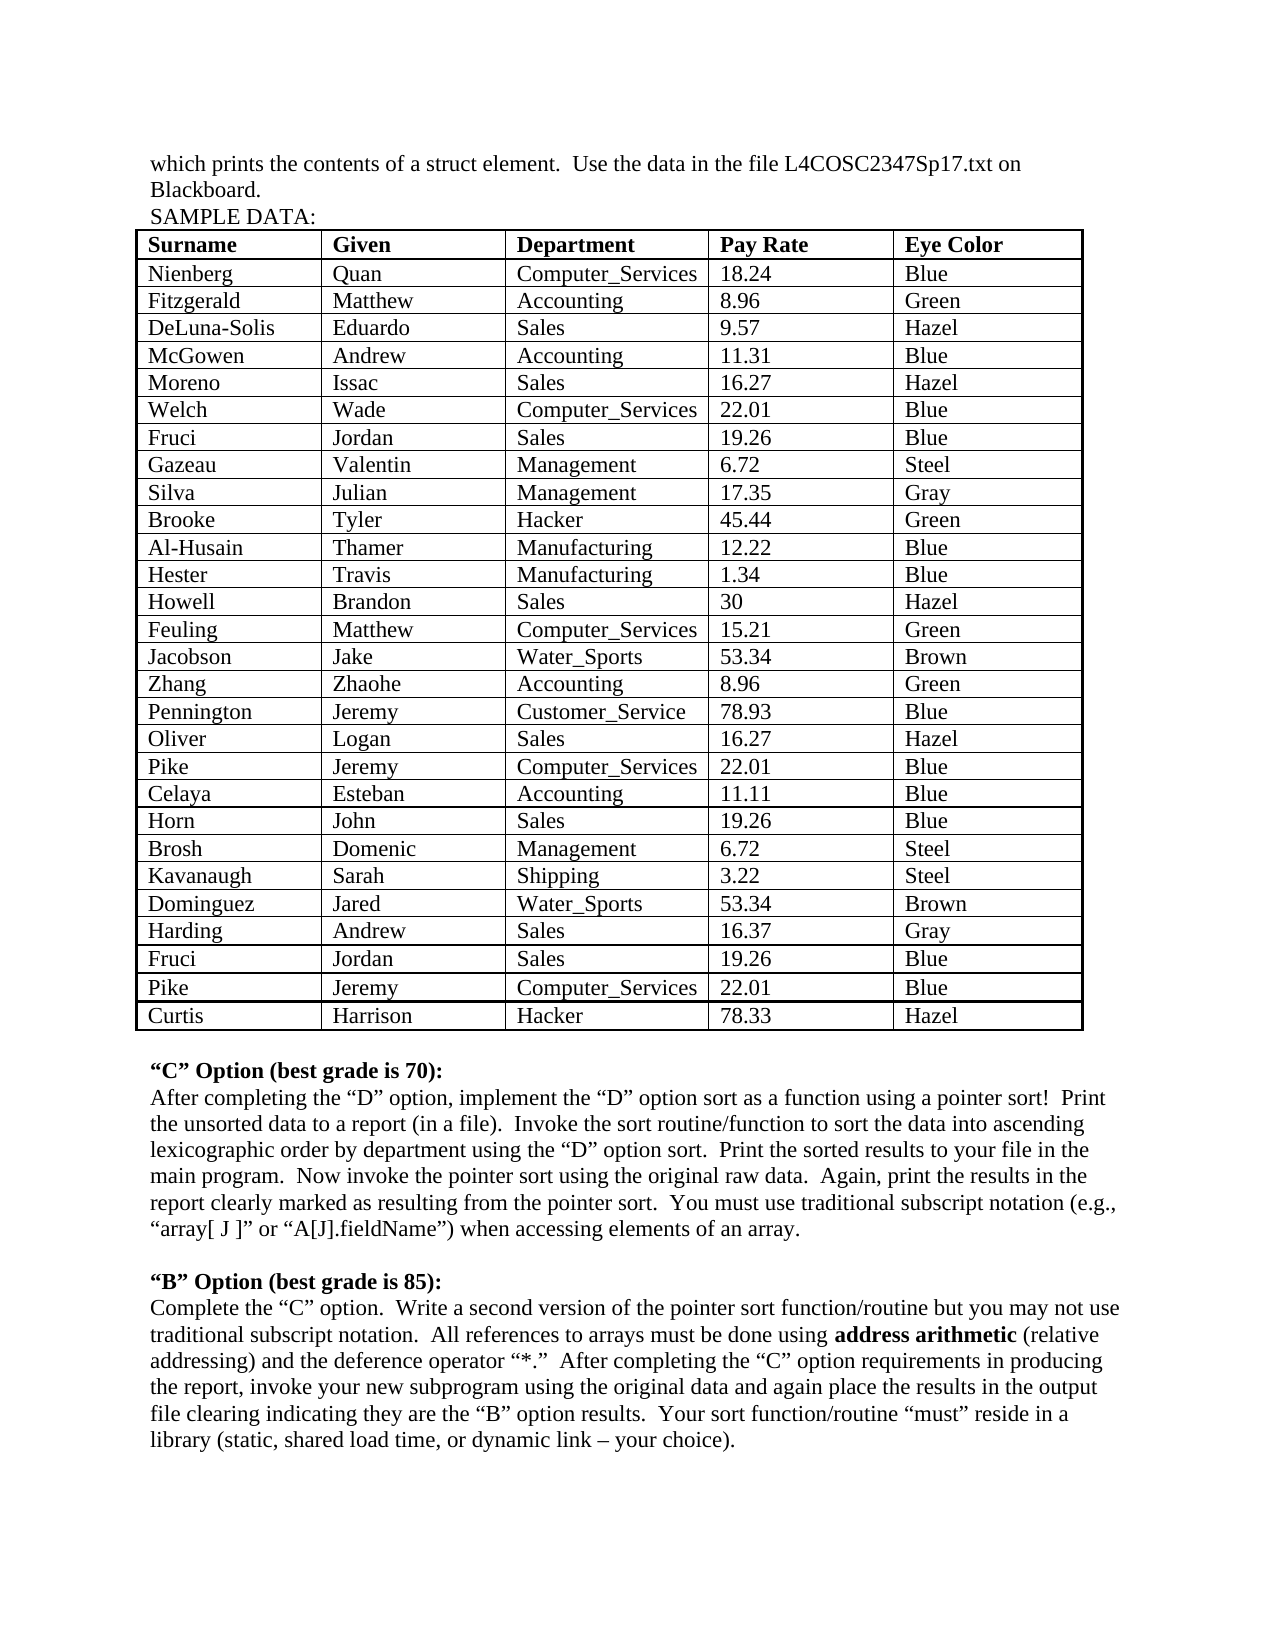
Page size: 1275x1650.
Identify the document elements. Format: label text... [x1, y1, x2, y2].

table_header Pay Rate [709, 231, 893, 257]
table_cell Welch [138, 397, 321, 423]
table_cell Hazel [894, 588, 1081, 615]
table_cell Blue [894, 561, 1081, 587]
table_cell Fruci [138, 424, 321, 450]
table_cell Management [506, 451, 708, 478]
table_cell 1.34 [709, 561, 893, 587]
table_cell Manufacturing [506, 561, 708, 587]
table_cell Jacobson [138, 643, 321, 669]
table_cell Eduardo [322, 314, 505, 341]
text “B” Option (best grade is 85): [150, 1268, 1125, 1294]
table_cell 6.72 [709, 451, 893, 478]
table_cell Sales [506, 424, 708, 450]
table_cell Wade [322, 397, 505, 423]
table_cell DeLuna-Solis [138, 314, 321, 341]
table_cell 19.26 [709, 424, 893, 450]
table_cell Water_Sports [506, 890, 708, 916]
table_cell 16.27 [709, 369, 893, 396]
table_cell Brown [894, 643, 1081, 669]
table_cell Gray [894, 917, 1081, 943]
table_cell Sales [506, 725, 708, 752]
table_cell Jordan [322, 424, 505, 450]
table_cell Water_Sports [506, 643, 708, 669]
table_cell Zhaohe [322, 671, 505, 697]
table_cell 16.37 [709, 917, 893, 943]
table_header Eye Color [894, 231, 1081, 257]
table_cell Dominguez [138, 890, 321, 916]
table_header Given [322, 231, 505, 257]
table_cell Tyler [322, 506, 505, 532]
table_cell Matthew [322, 287, 505, 313]
table_cell 22.01 [709, 397, 893, 423]
table_cell 19.26 [709, 946, 893, 972]
table_cell Computer_Services [506, 974, 708, 1000]
table_cell 11.31 [709, 342, 893, 368]
table_cell Jake [322, 643, 505, 669]
table_cell Jeremy [322, 753, 505, 779]
table_cell Blue [894, 780, 1081, 806]
table_cell Julian [322, 479, 505, 505]
table_cell Esteban [322, 780, 505, 806]
table_cell 17.35 [709, 479, 893, 505]
table_cell Accounting [506, 780, 708, 806]
table_cell Fruci [138, 946, 321, 972]
table_cell Sales [506, 314, 708, 341]
table_cell Hazel [894, 1003, 1081, 1029]
table_header Department [506, 231, 708, 257]
table_cell Steel [894, 451, 1081, 478]
table_cell Jeremy [322, 974, 505, 1000]
table_cell Hacker [506, 506, 708, 532]
table_cell Manufacturing [506, 534, 708, 560]
table_cell Computer_Services [506, 616, 708, 642]
table_cell 78.33 [709, 1003, 893, 1029]
table_cell Blue [894, 946, 1081, 972]
table_cell Management [506, 479, 708, 505]
table_cell Moreno [138, 369, 321, 396]
table_cell Celaya [138, 780, 321, 806]
table_cell Green [894, 616, 1081, 642]
table_cell 18.24 [709, 260, 893, 286]
table_cell Sales [506, 808, 708, 834]
table_cell Fitzgerald [138, 287, 321, 313]
table_cell Blue [894, 397, 1081, 423]
table_cell 19.26 [709, 808, 893, 834]
table_cell Oliver [138, 725, 321, 752]
table_cell 12.22 [709, 534, 893, 560]
table_cell Management [506, 835, 708, 861]
table_cell Domenic [322, 835, 505, 861]
table_cell 22.01 [709, 753, 893, 779]
table_cell Thamer [322, 534, 505, 560]
table_cell Hester [138, 561, 321, 587]
table_cell Curtis [138, 1003, 321, 1029]
table_cell 22.01 [709, 974, 893, 1000]
table_cell 78.93 [709, 698, 893, 724]
table_cell John [322, 808, 505, 834]
table_cell 3.22 [709, 862, 893, 889]
text After completing the “D” option, implement the “D” option sort as a function using a pointer sort! Print the unsorted data to a report (in a file). Invoke the sort routine/function to sort the data into ascending lexicographic order by department using the “D” option sort. Print the sorted results to your file in the main program. Now invoke the pointer sort using the original raw data. Again, print the results in the report clearly marked as resulting from the pointer sort. You must use traditional subscript notation (e.g., “array[ J ]” or “A[J].fieldName”) when accessing elements of an array. [150, 1083, 1125, 1242]
table_cell Pennington [138, 698, 321, 724]
table_cell 6.72 [709, 835, 893, 861]
table_cell 8.96 [709, 287, 893, 313]
table_cell Sales [506, 946, 708, 972]
table_cell Sales [506, 917, 708, 943]
table_cell Brosh [138, 835, 321, 861]
table_cell Gray [894, 479, 1081, 505]
table_cell Issac [322, 369, 505, 396]
text “C” Option (best grade is 70): [150, 1057, 1125, 1083]
table_cell Harding [138, 917, 321, 943]
table_cell Blue [894, 808, 1081, 834]
table_cell Sales [506, 588, 708, 615]
table_cell Silva [138, 479, 321, 505]
table_cell Horn [138, 808, 321, 834]
table_cell Andrew [322, 917, 505, 943]
table_cell Brown [894, 890, 1081, 916]
table_header Surname [138, 231, 321, 257]
table_cell Hazel [894, 314, 1081, 341]
table_cell Blue [894, 260, 1081, 286]
table_cell Accounting [506, 287, 708, 313]
table_cell Accounting [506, 342, 708, 368]
text which prints the contents of a struct element. Use the data in the file L4COSC2347Sp17.txt on Blackboard. [150, 150, 1125, 203]
table_cell McGowen [138, 342, 321, 368]
table_cell Shipping [506, 862, 708, 889]
table_cell Matthew [322, 616, 505, 642]
table_cell Zhang [138, 671, 321, 697]
text SAMPLE DATA: [150, 203, 1125, 229]
text Complete the “C” option. Write a second version of the pointer sort function/routine but you may not use traditional subscript notation. All references to arrays must be done using address arithmetic (relative addressing) and the deference operator “*.” After completing the “C” option requirements in producing the report, invoke your new subprogram using the original data and again place the results in the output file clearing indicating they are the “B” option results. Your sort function/routine “must” reside in a library (static, shared load time, or dynamic link – your choice). [150, 1294, 1125, 1452]
table_cell Blue [894, 424, 1081, 450]
table_cell Feuling [138, 616, 321, 642]
table_cell 8.96 [709, 671, 893, 697]
table_cell Green [894, 287, 1081, 313]
table_cell Harrison [322, 1003, 505, 1029]
table_cell Sarah [322, 862, 505, 889]
table_cell Hazel [894, 369, 1081, 396]
table_cell 11.11 [709, 780, 893, 806]
table_cell Customer_Service [506, 698, 708, 724]
table_cell Howell [138, 588, 321, 615]
table_cell 15.21 [709, 616, 893, 642]
table_cell Brandon [322, 588, 505, 615]
table_cell 45.44 [709, 506, 893, 532]
table_cell Andrew [322, 342, 505, 368]
table_cell Computer_Services [506, 260, 708, 286]
table_cell Gazeau [138, 451, 321, 478]
table_cell Kavanaugh [138, 862, 321, 889]
table_cell Jeremy [322, 698, 505, 724]
table_cell Pike [138, 753, 321, 779]
table_cell 30 [709, 588, 893, 615]
table_cell Al-Husain [138, 534, 321, 560]
table_cell 53.34 [709, 643, 893, 669]
table_cell Jordan [322, 946, 505, 972]
table_cell Blue [894, 342, 1081, 368]
table_cell Quan [322, 260, 505, 286]
table_cell Steel [894, 862, 1081, 889]
table_cell Accounting [506, 671, 708, 697]
table_cell Jared [322, 890, 505, 916]
table_cell Blue [894, 753, 1081, 779]
table_cell Blue [894, 974, 1081, 1000]
table_cell Valentin [322, 451, 505, 478]
table_cell Computer_Services [506, 397, 708, 423]
table_cell Blue [894, 534, 1081, 560]
table_cell Green [894, 671, 1081, 697]
table_cell Computer_Services [506, 753, 708, 779]
table_cell Hazel [894, 725, 1081, 752]
table_cell Green [894, 506, 1081, 532]
table_cell Pike [138, 974, 321, 1000]
table_cell Hacker [506, 1003, 708, 1029]
table_cell Logan [322, 725, 505, 752]
table_cell 9.57 [709, 314, 893, 341]
table_cell Travis [322, 561, 505, 587]
table_cell Brooke [138, 506, 321, 532]
table_cell Nienberg [138, 260, 321, 286]
table_cell Steel [894, 835, 1081, 861]
table_cell 16.27 [709, 725, 893, 752]
table_cell Blue [894, 698, 1081, 724]
table_cell 53.34 [709, 890, 893, 916]
table_cell Sales [506, 369, 708, 396]
